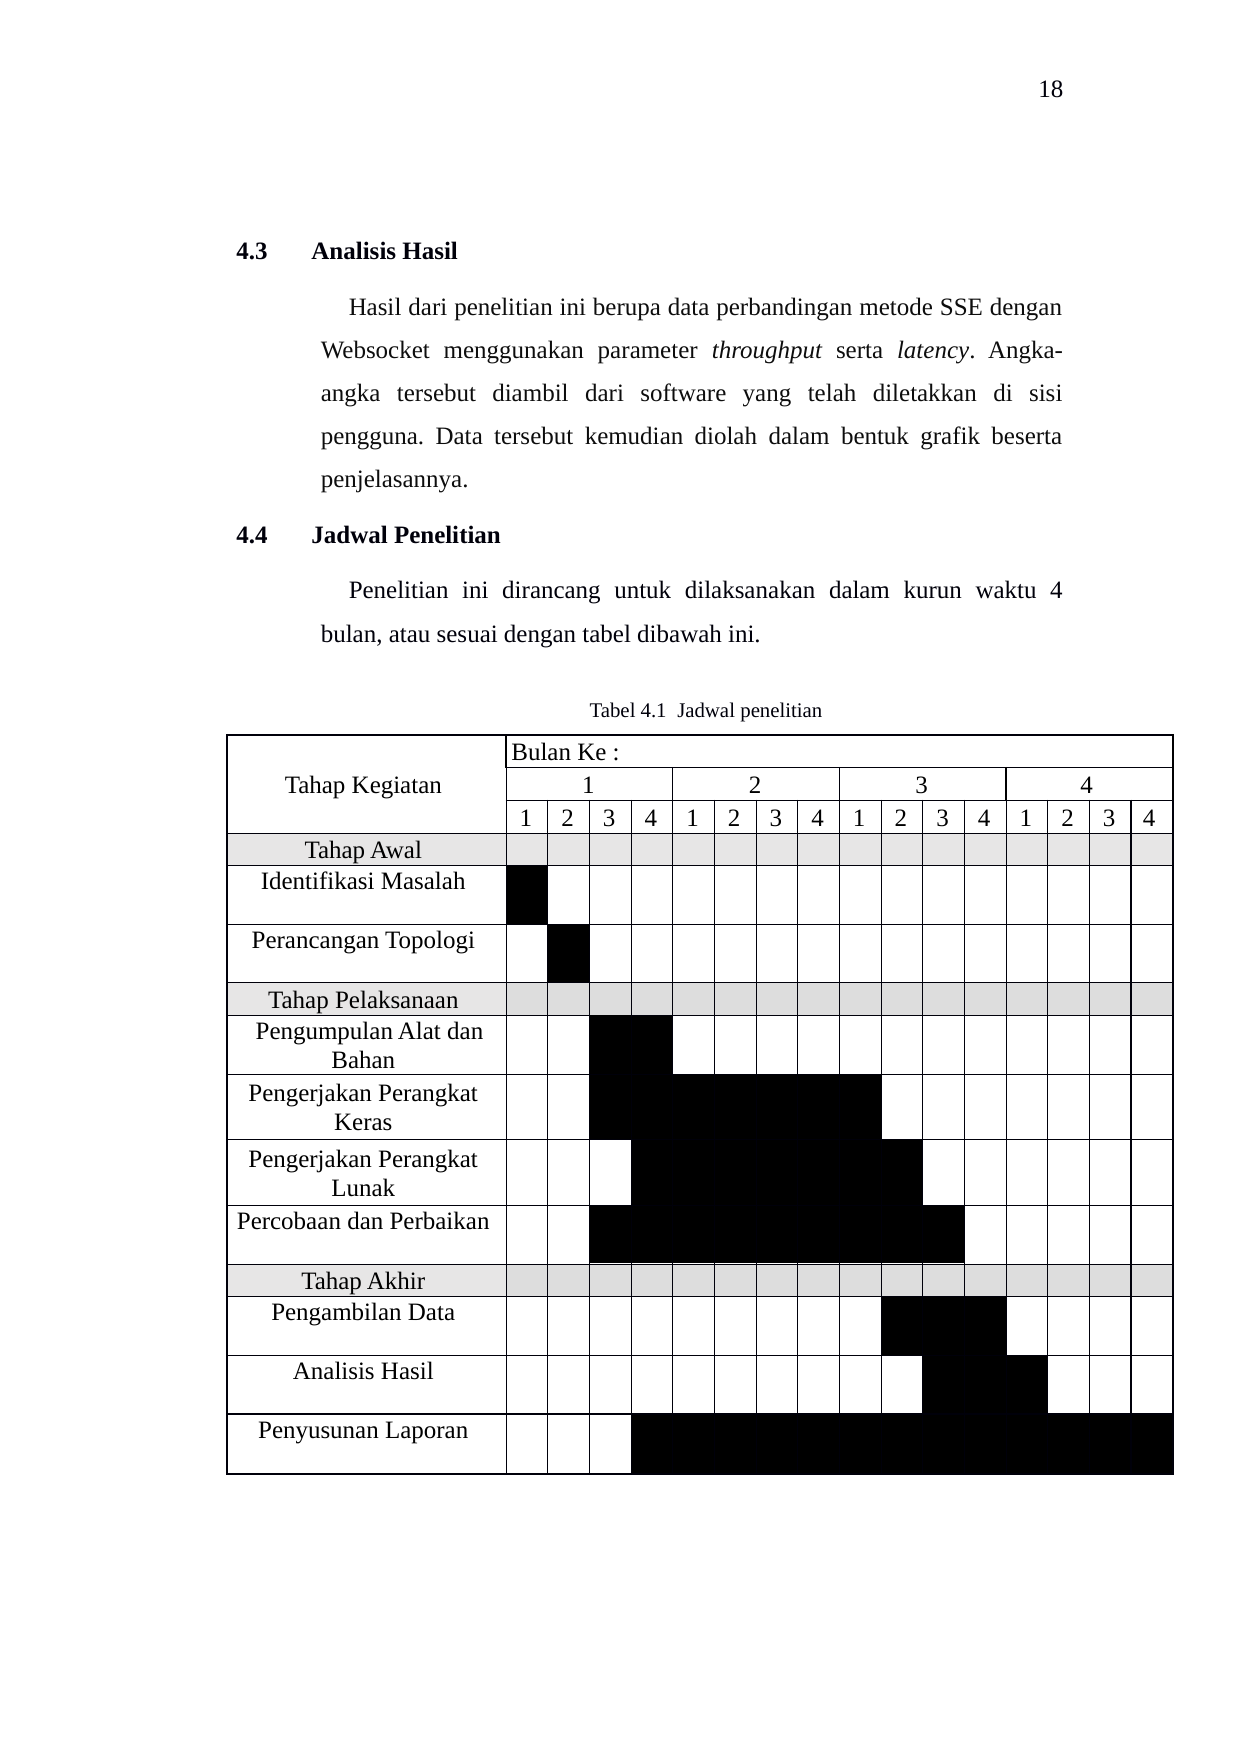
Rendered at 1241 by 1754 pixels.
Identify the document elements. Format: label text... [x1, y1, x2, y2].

table_cell [1132, 1297, 1172, 1355]
table_cell [798, 1297, 839, 1355]
table_cell [923, 1206, 964, 1263]
table_cell [715, 866, 756, 924]
table_cell 3 [590, 801, 631, 832]
table_cell [798, 1016, 839, 1074]
table_cell [757, 866, 797, 924]
table_cell [923, 866, 964, 924]
table_cell [1007, 1140, 1047, 1205]
table_cell [632, 1140, 672, 1205]
subtitle 4.3 Analisis Hasil [236, 236, 1063, 265]
table_cell [757, 1075, 797, 1139]
table_cell [1090, 1140, 1130, 1205]
table_cell 4 [798, 801, 839, 832]
table_cell [1048, 1265, 1089, 1296]
table_cell [1048, 983, 1089, 1015]
table_cell [798, 1140, 839, 1205]
table_cell [1132, 1016, 1172, 1074]
table_cell [1048, 1075, 1089, 1139]
table_cell [882, 1297, 922, 1355]
table_cell [923, 834, 964, 865]
table_cell [965, 1075, 1006, 1139]
table_cell 2 [715, 801, 756, 832]
table_cell [1048, 1415, 1089, 1473]
table_cell [673, 1075, 714, 1139]
table_cell [965, 866, 1006, 924]
table_cell Tahap Awal [228, 834, 506, 865]
table_cell 3 [923, 801, 964, 832]
table_cell [798, 925, 839, 982]
table_cell [840, 1297, 881, 1355]
table_cell Pengumpulan Alat dan Bahan [228, 1016, 506, 1074]
table_cell [757, 925, 797, 982]
table_cell 4 [965, 801, 1006, 832]
table_cell [840, 834, 881, 865]
table_cell [757, 1016, 797, 1074]
table_cell [882, 1075, 922, 1139]
table_cell [1007, 1356, 1047, 1413]
table_cell [965, 1140, 1006, 1205]
table_cell [840, 1016, 881, 1074]
table_cell [632, 1415, 672, 1473]
table_cell [1132, 834, 1172, 865]
table_cell Perancangan Topologi [228, 925, 506, 982]
table_cell [757, 1356, 797, 1413]
table_cell [632, 925, 672, 982]
table_cell [882, 1140, 922, 1205]
list Hasil dari penelitian ini berupa data perbandingan metode SSE dengan Websocket menggunakan parameter throughput serta latency. Angka-angka tersebut diambil dari software yang telah diletakkan di sisi pengguna. Data tersebut kemudian diolah dalam bentuk grafik beserta penjelasannya. [321, 292, 1063, 493]
table_cell [1048, 1206, 1089, 1263]
table_cell [632, 1297, 672, 1355]
table_cell 1 [673, 801, 714, 832]
table_cell [1132, 1356, 1172, 1413]
table_cell 2 [673, 768, 839, 799]
table_cell [1048, 866, 1089, 924]
table_cell [590, 834, 631, 865]
table_cell [965, 925, 1006, 982]
table_cell 2 [548, 801, 589, 832]
table_cell [923, 983, 964, 1015]
table_cell [923, 1016, 964, 1074]
table_cell [1090, 834, 1130, 865]
table_cell Analisis Hasil [228, 1356, 506, 1413]
table_cell 3 [757, 801, 797, 832]
table_cell [1007, 1016, 1047, 1074]
table_cell [757, 834, 797, 865]
table_cell [882, 925, 922, 982]
table_cell Tahap Pelaksanaan [228, 983, 506, 1015]
table_cell [548, 1075, 589, 1139]
table_cell [1090, 925, 1130, 982]
table_cell [590, 983, 631, 1015]
table_cell [840, 1356, 881, 1413]
table_cell Penyusunan Laporan [228, 1415, 506, 1473]
table_cell [1090, 1075, 1130, 1139]
table_cell [507, 1206, 547, 1263]
table_cell [632, 1356, 672, 1413]
table_cell [840, 1265, 881, 1296]
table_cell [632, 1016, 672, 1074]
table_cell [548, 1356, 589, 1413]
table_cell [673, 1016, 714, 1074]
table_cell [798, 983, 839, 1015]
table_cell [798, 1265, 839, 1296]
table_cell [590, 1075, 631, 1139]
table_cell [673, 1206, 714, 1263]
table_cell [1007, 834, 1047, 865]
table_cell [757, 1415, 797, 1473]
table_cell [673, 983, 714, 1015]
table_cell [757, 1265, 797, 1296]
table_cell [798, 866, 839, 924]
table_cell [507, 834, 547, 865]
table_cell [923, 925, 964, 982]
table_cell [882, 1356, 922, 1413]
table_cell [965, 1297, 1006, 1355]
table_cell [507, 1140, 547, 1205]
table_cell [1090, 983, 1130, 1015]
table_cell [757, 1206, 797, 1263]
table_cell [507, 1356, 547, 1413]
table_cell [1090, 866, 1130, 924]
table_cell [1132, 925, 1172, 982]
table_cell [965, 983, 1006, 1015]
table_cell [1132, 1206, 1172, 1263]
table_cell [882, 1415, 922, 1473]
table_cell [1007, 1206, 1047, 1263]
table_header Tahap Kegiatan [228, 736, 506, 832]
table_cell [923, 1356, 964, 1413]
table_cell [590, 1356, 631, 1413]
table_cell Percobaan dan Perbaikan [228, 1206, 506, 1263]
table_cell [507, 1265, 547, 1296]
table_cell [965, 834, 1006, 865]
table_cell [548, 1206, 589, 1263]
table_cell 1 [507, 801, 547, 832]
table_cell [1007, 983, 1047, 1015]
table_cell [673, 866, 714, 924]
table_cell 3 [1090, 801, 1130, 832]
table_cell [548, 1265, 589, 1296]
table_cell [507, 925, 547, 982]
table_cell 1 [1007, 801, 1047, 832]
table_cell [1132, 983, 1172, 1015]
table_cell [715, 1265, 756, 1296]
table_cell [673, 925, 714, 982]
table_cell Pengerjakan Perangkat Lunak [228, 1140, 506, 1205]
table_cell [507, 983, 547, 1015]
table_cell [1132, 1415, 1172, 1473]
table_cell Pengambilan Data [228, 1297, 506, 1355]
table_cell [632, 834, 672, 865]
table_cell [715, 983, 756, 1015]
table_cell [882, 834, 922, 865]
table_cell [923, 1297, 964, 1355]
table_cell [590, 1016, 631, 1074]
table_cell 4 [1007, 768, 1172, 799]
table_cell [1090, 1016, 1130, 1074]
table_cell [757, 1297, 797, 1355]
table_cell [965, 1356, 1006, 1413]
table_cell [673, 1140, 714, 1205]
table_cell [548, 983, 589, 1015]
subtitle 4.4 Jadwal Penelitian [236, 520, 1063, 549]
table_cell [1090, 1206, 1130, 1263]
table_cell 1 [507, 768, 672, 799]
table_cell [1132, 1075, 1172, 1139]
table_cell 2 [1048, 801, 1089, 832]
table_cell [715, 1016, 756, 1074]
table_cell [673, 834, 714, 865]
table_cell [715, 1415, 756, 1473]
table_cell [1007, 1415, 1047, 1473]
table_cell [757, 1140, 797, 1205]
table_cell [840, 1140, 881, 1205]
table_cell Identifikasi Masalah [228, 866, 506, 924]
table_cell [882, 866, 922, 924]
table_cell [882, 1206, 922, 1263]
table_cell [715, 1140, 756, 1205]
table_cell Tahap Akhir [228, 1265, 506, 1296]
table_cell 4 [632, 801, 672, 832]
table_cell [840, 1415, 881, 1473]
table_cell [715, 1356, 756, 1413]
table_cell [882, 1016, 922, 1074]
table_cell [798, 1415, 839, 1473]
table_cell [1090, 1415, 1130, 1473]
table_cell [1007, 1075, 1047, 1139]
table_cell 1 [840, 801, 881, 832]
table_cell [965, 1016, 1006, 1074]
table_cell [1048, 1356, 1089, 1413]
table_cell [590, 866, 631, 924]
table_cell 4 [1132, 801, 1172, 832]
table_cell 3 [840, 768, 1005, 799]
table_cell [798, 1075, 839, 1139]
table_cell [840, 1075, 881, 1139]
table_cell [632, 1206, 672, 1263]
table_cell [1090, 1265, 1130, 1296]
table_cell [548, 1140, 589, 1205]
table_cell [1090, 1356, 1130, 1413]
table_cell [798, 1356, 839, 1413]
table_cell [715, 834, 756, 865]
table_cell [715, 1075, 756, 1139]
table_cell [882, 1265, 922, 1296]
table_cell [507, 1415, 547, 1473]
table_cell [1132, 866, 1172, 924]
table_cell [923, 1075, 964, 1139]
table_cell [840, 925, 881, 982]
table_cell [507, 1016, 547, 1074]
table_cell [507, 866, 547, 924]
table_cell [965, 1265, 1006, 1296]
table_cell [632, 1265, 672, 1296]
table_cell [673, 1297, 714, 1355]
table_cell [1048, 1297, 1089, 1355]
table_cell [1007, 1297, 1047, 1355]
table_header Bulan Ke : [507, 736, 1172, 767]
table_cell [590, 1265, 631, 1296]
table_cell [965, 1206, 1006, 1263]
table_cell [548, 1297, 589, 1355]
table_cell [507, 1075, 547, 1139]
table_cell [590, 1415, 631, 1473]
table_cell [632, 983, 672, 1015]
table_cell [798, 1206, 839, 1263]
table_cell [673, 1415, 714, 1473]
table_cell [1048, 834, 1089, 865]
table_cell [590, 1206, 631, 1263]
table_cell [1048, 1140, 1089, 1205]
table_cell [757, 983, 797, 1015]
list Penelitian ini dirancang untuk dilaksanakan dalam kurun waktu 4 bulan, atau sesuai dengan tabel dibawah ini. [321, 576, 1063, 647]
table_cell [507, 1297, 547, 1355]
table_cell [840, 1206, 881, 1263]
table_cell [1048, 1016, 1089, 1074]
table_cell [590, 1297, 631, 1355]
table_cell [1090, 1297, 1130, 1355]
table_cell [548, 925, 589, 982]
table_cell [715, 925, 756, 982]
table_cell 2 [882, 801, 922, 832]
table_cell [673, 1265, 714, 1296]
table_cell [548, 866, 589, 924]
table_cell [1132, 1140, 1172, 1205]
table_cell [1048, 925, 1089, 982]
table_cell [840, 866, 881, 924]
table_cell [548, 834, 589, 865]
table_cell [923, 1415, 964, 1473]
table_cell [1007, 925, 1047, 982]
table_cell [1132, 1265, 1172, 1296]
table_cell [673, 1356, 714, 1413]
table_cell [840, 983, 881, 1015]
table_cell [590, 925, 631, 982]
table_cell [882, 983, 922, 1015]
table_cell [1007, 1265, 1047, 1296]
table_cell [632, 866, 672, 924]
table_cell Pengerjakan Perangkat Keras [228, 1075, 506, 1139]
table_cell [590, 1140, 631, 1205]
text Tabel 4.12Jadwal penelitian [321, 698, 1063, 722]
table_cell [632, 1075, 672, 1139]
table_cell [1007, 866, 1047, 924]
table_cell [965, 1415, 1006, 1473]
table_cell [923, 1265, 964, 1296]
table_cell [923, 1140, 964, 1205]
table_cell [548, 1016, 589, 1074]
table_cell [715, 1297, 756, 1355]
table_cell [548, 1415, 589, 1473]
table_cell [798, 834, 839, 865]
table_cell [715, 1206, 756, 1263]
